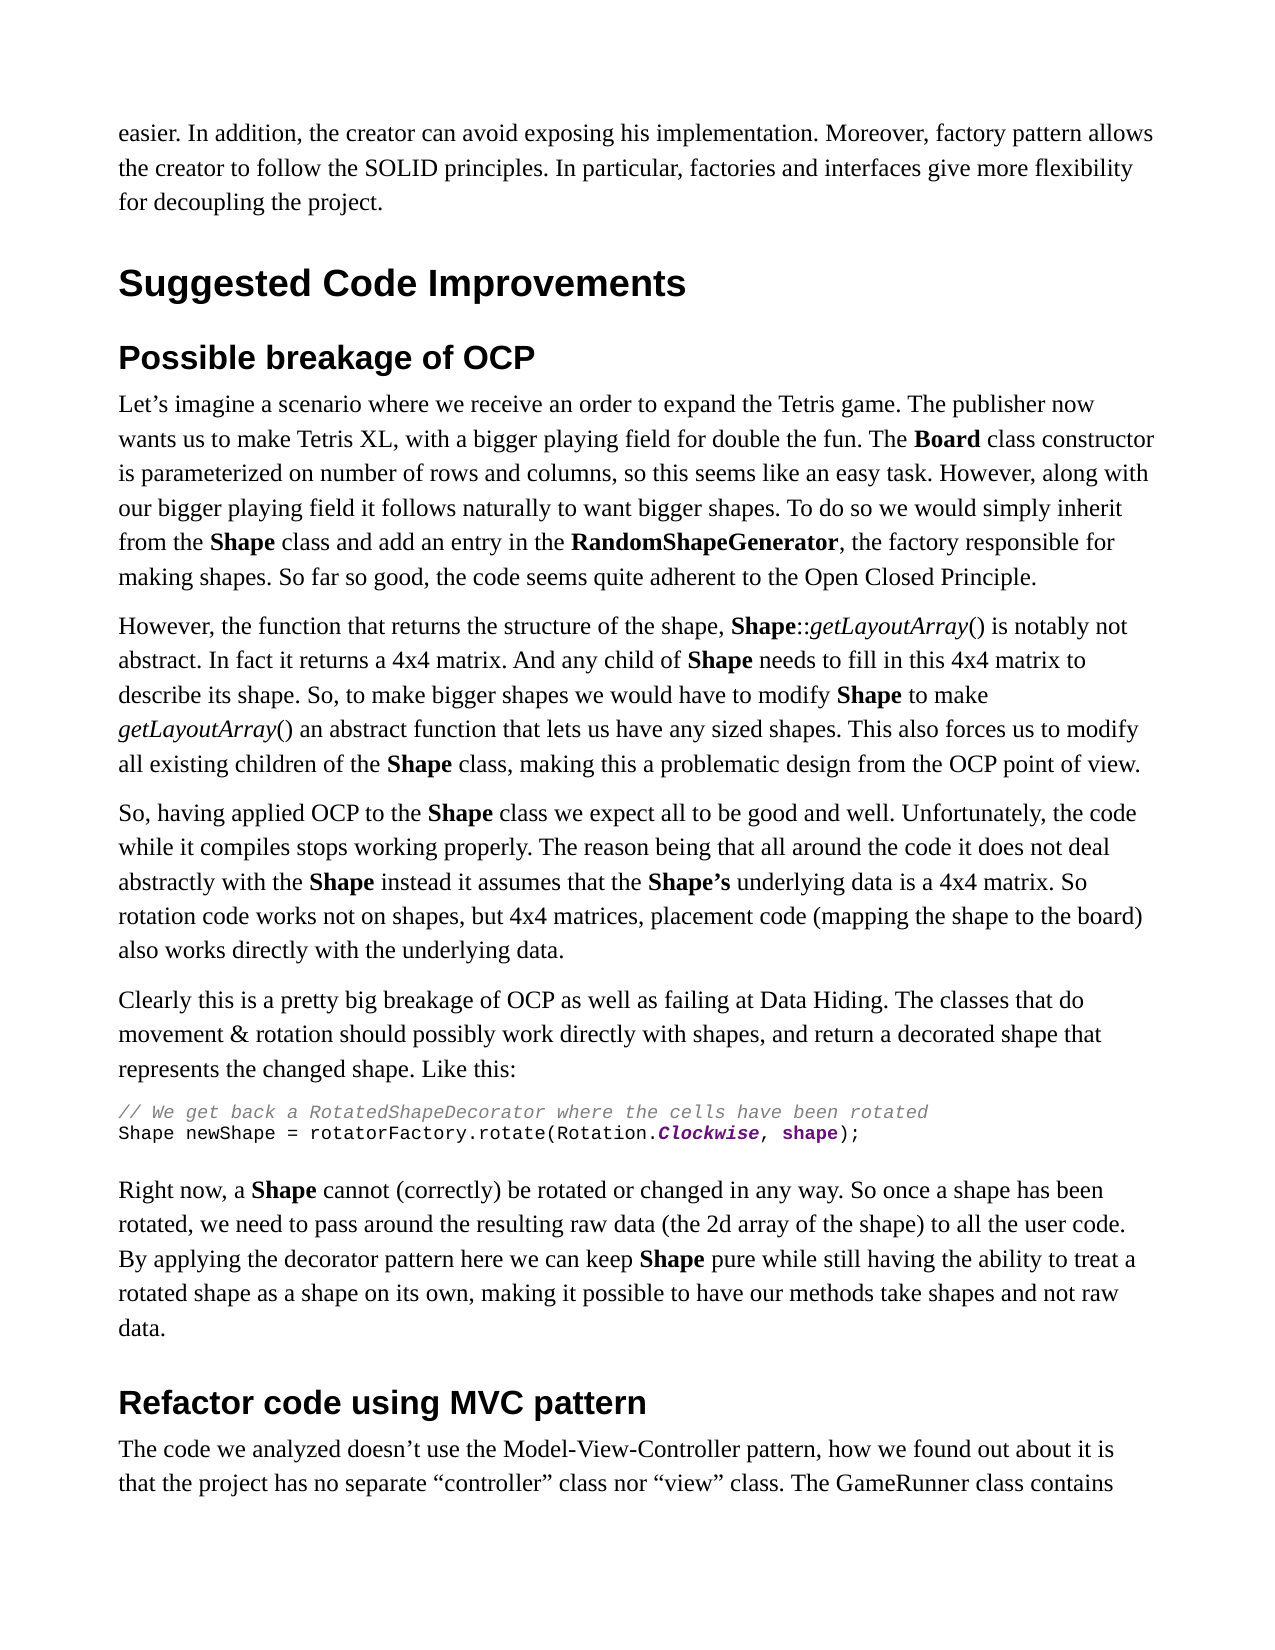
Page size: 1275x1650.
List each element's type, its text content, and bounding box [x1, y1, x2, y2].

text // We get back a RotatedShapeDecorator where the cells have been rotated [118, 1103, 1157, 1124]
text However, the function that returns the structure of the shape, Shape::getLayoutArray() is notably not abstract. In fact it returns a 4x4 matrix. And any child of Shape needs to fill in this 4x4 matrix to describe its shape. So, to make bigger shapes we would have to modify Shape to make getLayoutArray() an abstract function that lets us have any sized shapes. This also forces us to modify all existing children of the Shape class, making this a problematic design from the OCP point of view. [118, 611, 1157, 777]
text Right now, a Shape cannot (correctly) be rotated or changed in any way. So once a shape has been rotated, we need to pass around the resulting raw data (the 2d array of the shape) to all the user code. By applying the decorator pattern here we can keep Shape pure while still having the ability to treat a rotated shape as a shape on its own, making it possible to have our methods take shapes and not raw data. [118, 1175, 1157, 1341]
text Shape newShape = rotatorFactory.rotate(Rotation.Clockwise, shape); [118, 1124, 1157, 1145]
text easier. In addition, the creator can avoid exposing his implementation. Moreover, factory pattern allows the creator to follow the SOLID principles. In particular, factories and interfaces give more flexibility for decoupling the project. [118, 118, 1157, 216]
subtitle Possible breakage of OCP [118, 338, 1157, 377]
text So, having applied OCP to the Shape class we expect all to be good and well. Unfortunately, the code while it compiles stops working properly. The reason being that all around the code it does not deal abstractly with the Shape instead it assumes that the Shape’s underlying data is a 4x4 matrix. So rotation code works not on shapes, but 4x4 matrices, placement code (mapping the shape to the board) also works directly with the underlying data. [118, 798, 1157, 964]
text Let’s imagine a scenario where we receive an order to expand the Tetris game. The publisher now wants us to make Tetris XL, with a bigger playing field for double the fun. The Board class constructor is parameterized on number of rows and columns, so this seems like an easy task. However, along with our bigger playing field it follows naturally to want bigger shapes. To do so we would simply inherit from the Shape class and add an entry in the RandomShapeGenerator, the factory responsible for making shapes. So far so good, the code seems quite adherent to the Open Closed Principle. [118, 389, 1157, 590]
subtitle Refactor code using MVC pattern [118, 1382, 1157, 1421]
text Clearly this is a pretty big breakage of OCP as well as failing at Data Hiding. The classes that do movement & rotation should possibly work directly with shapes, and return a decorated shape that represents the changed shape. Like this: [118, 985, 1157, 1082]
text The code we analyzed doesn’t use the Model-View-Controller pattern, how we found out about it is that the project has no separate “controller” class nor “view” class. The GameRunner class contains [118, 1434, 1157, 1497]
subtitle Suggested Code Improvements [118, 261, 1157, 305]
